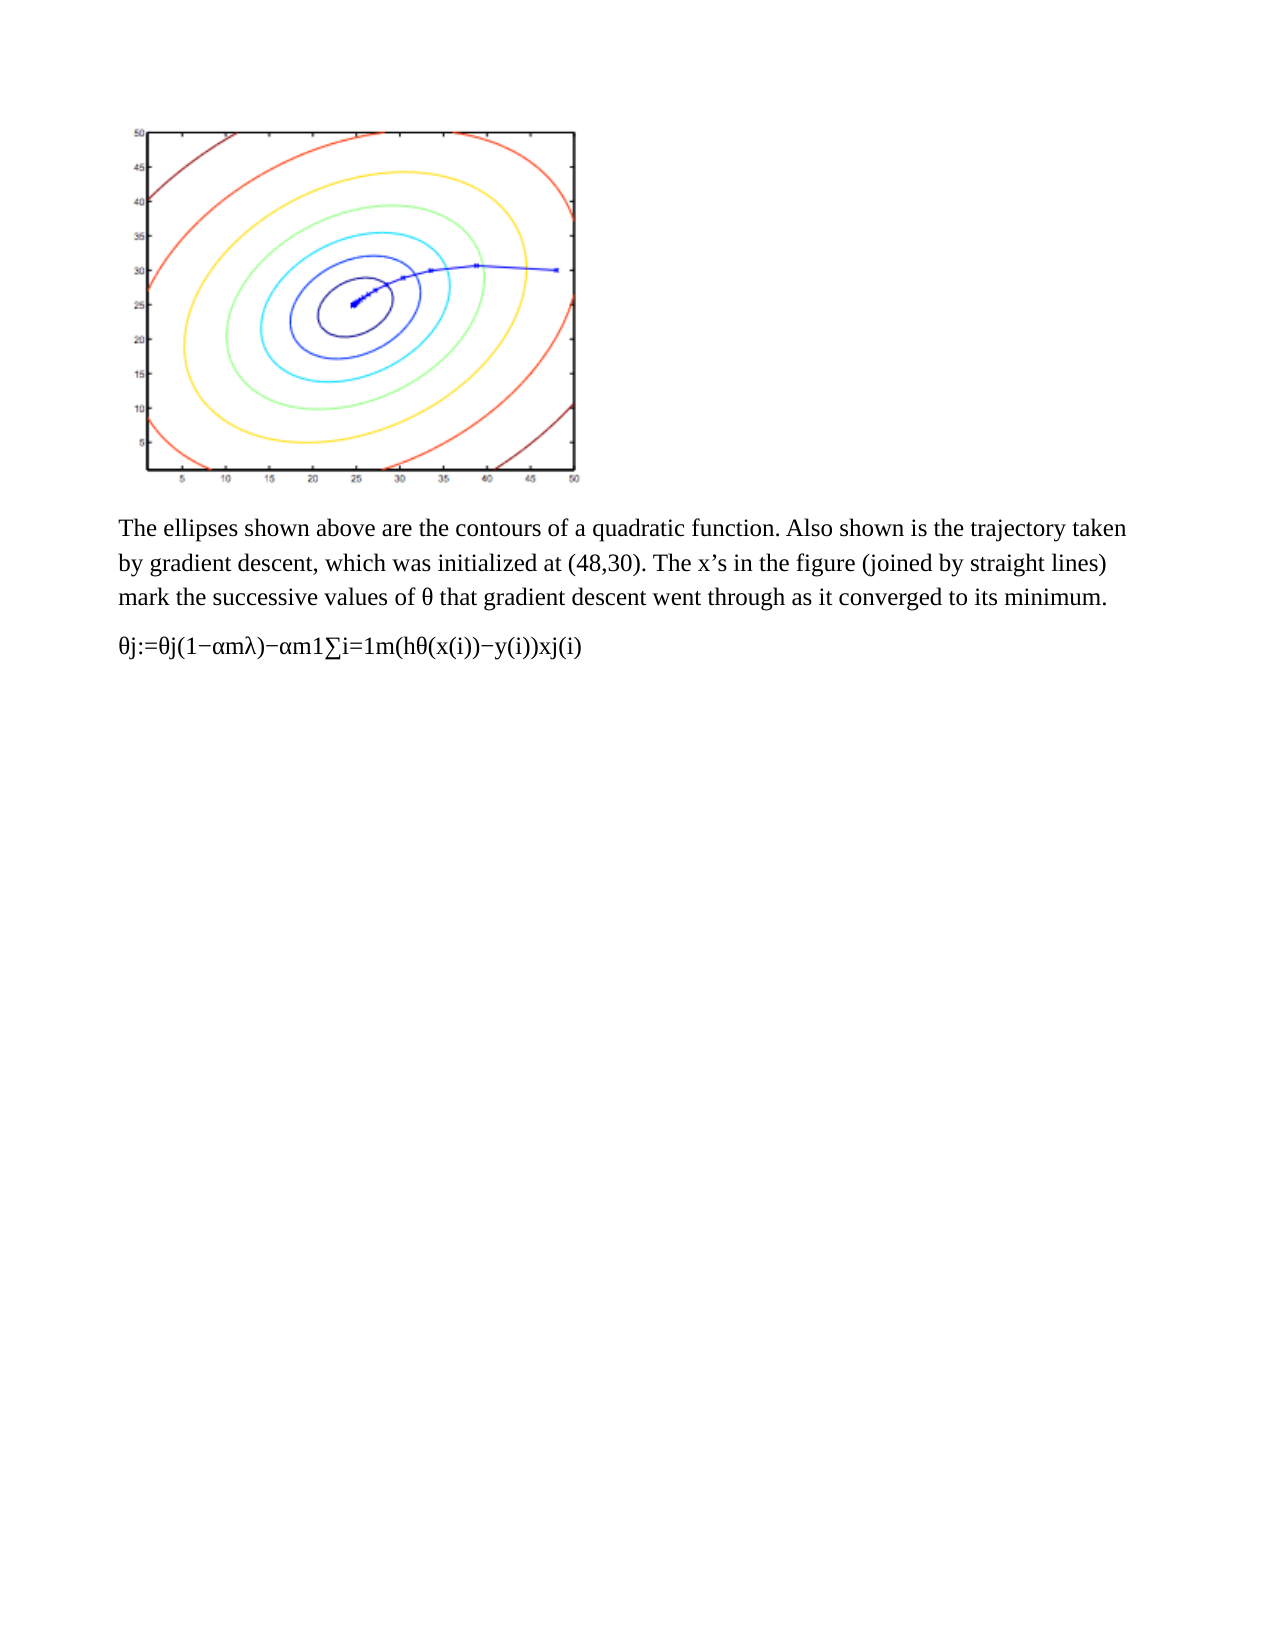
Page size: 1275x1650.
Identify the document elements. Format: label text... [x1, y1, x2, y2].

text The ellipses shown above are the contours of a quadratic function. Also shown is the trajectory taken by gradient descent, which was initialized at (48,30). The x’s in the figure (joined by straight lines) mark the successive values of θ that gradient descent went through as it converged to its minimum. [118, 513, 1157, 611]
text θj:=θj(1−αmλ​)−αm1∑i=1m(hθ(x(i))−y(i))xj(i)​ [118, 631, 1157, 689]
picture [118, 118, 612, 494]
